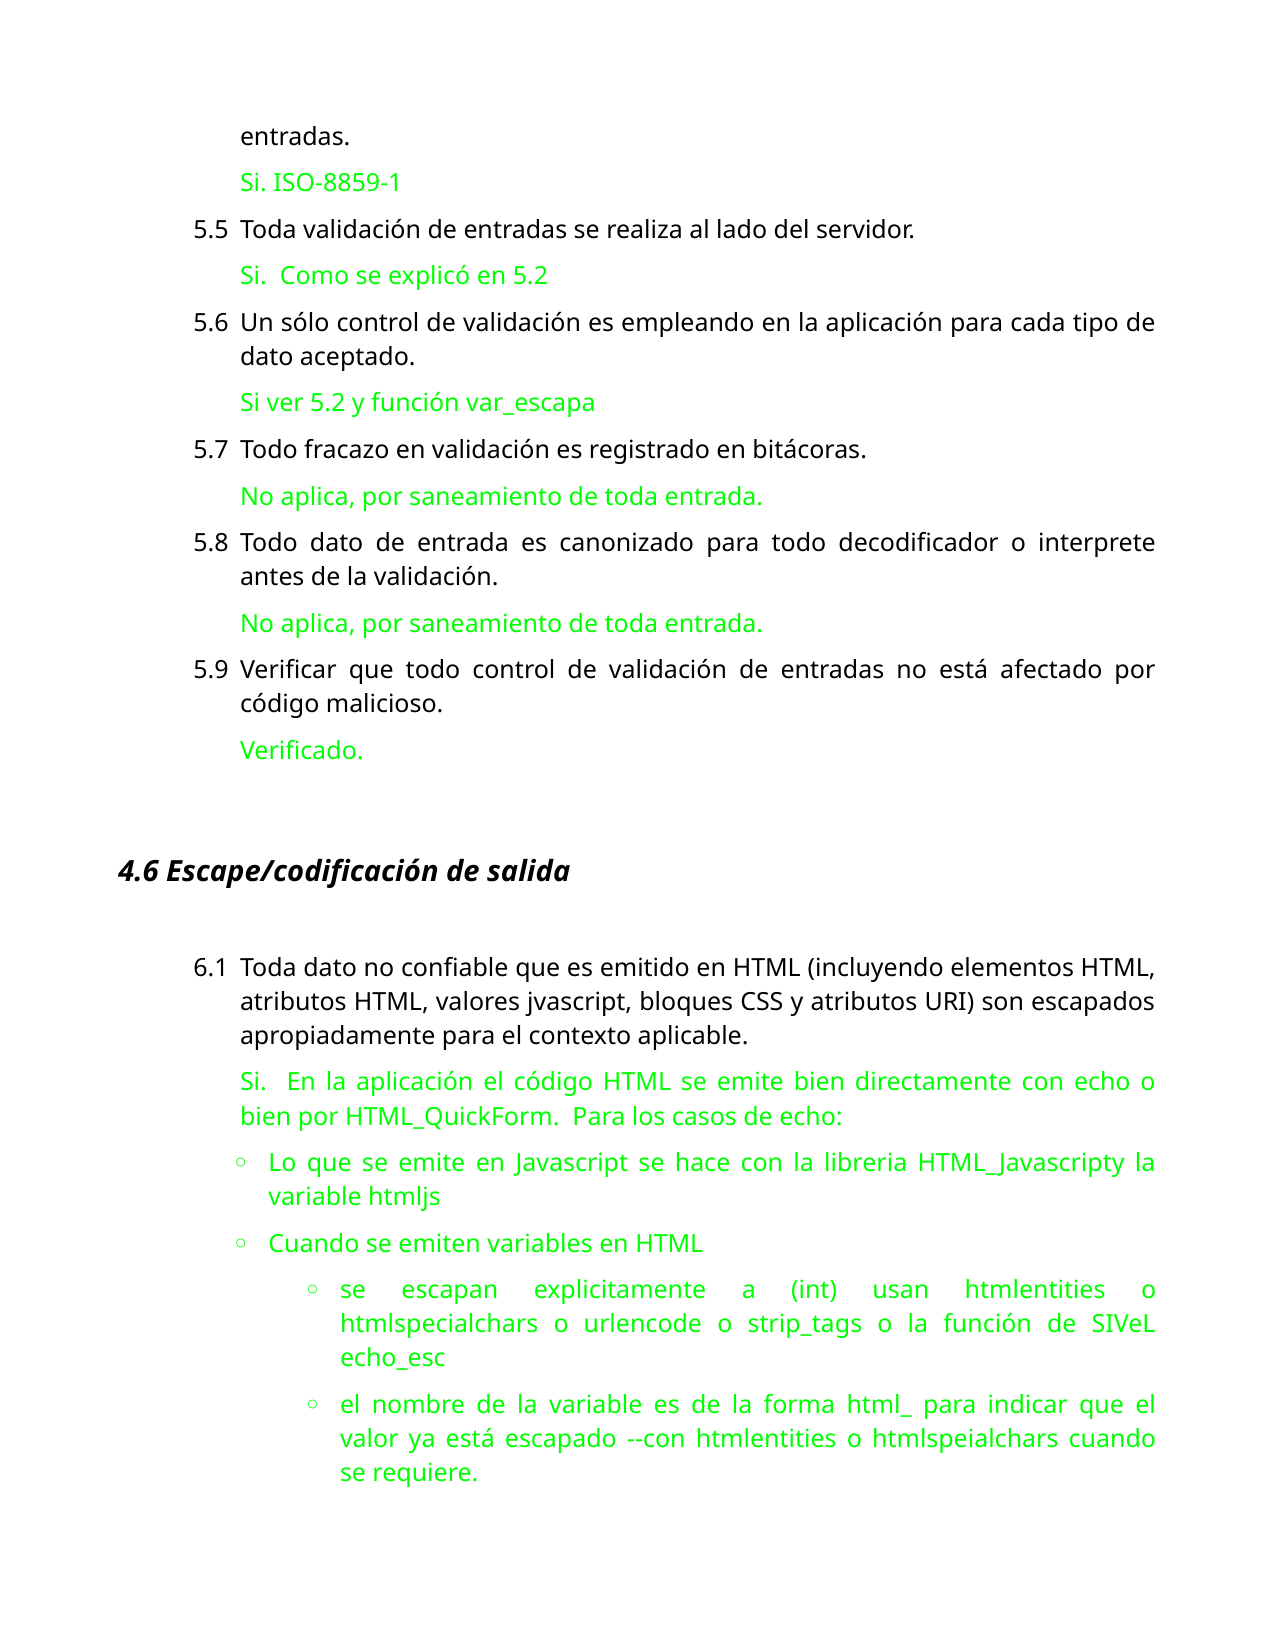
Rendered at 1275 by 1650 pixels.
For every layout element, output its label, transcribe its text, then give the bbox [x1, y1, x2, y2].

list Si. Como se explicó en 5.2 [193, 258, 1157, 292]
list Toda validación de entradas se realiza al lado del servidor. [193, 211, 1157, 245]
list entradas. [193, 118, 1157, 152]
list Verificar que todo control de validación de entradas no está afectado por código malicioso. [193, 652, 1157, 720]
list No aplica, por saneamiento de toda entrada. [193, 478, 1157, 512]
list Si ver 5.2 y función var_escapa [193, 385, 1157, 419]
list se escapan explicitamente a (int) usan htmlentities o htmlspecialchars o urlencode o strip_tags o la función de SIVeL echo_esc [302, 1272, 1157, 1374]
list Verificado. [193, 732, 1157, 767]
list Cuando se emiten variables en HTML [231, 1225, 1157, 1259]
list Lo que se emite en Javascript se hace con la libreria HTML_Javascripty la variable htmljs [231, 1145, 1157, 1213]
list Todo dato de entrada es canonizado para todo decodificador o interprete antes de la validación. [193, 525, 1157, 593]
list Si. ISO-8859-1 [193, 165, 1157, 199]
list el nombre de la variable es de la forma html_ para indicar que el valor ya está escapado --con htmlentities o htmlspeialchars cuando se requiere. [302, 1387, 1157, 1489]
subtitle 4.6 Escape/codificación de salida [118, 851, 1157, 890]
list Todo fracazo en validación es registrado en bitácoras. [193, 432, 1157, 466]
list Un sólo control de validación es empleando en la aplicación para cada tipo de dato aceptado. [193, 304, 1157, 372]
list Toda dato no confiable que es emitido en HTML (incluyendo elementos HTML, atributos HTML, valores jvascript, bloques CSS y atributos URI) son escapados apropiadamente para el contexto aplicable. [193, 949, 1157, 1052]
list No aplica, por saneamiento de toda entrada. [193, 605, 1157, 639]
list Si. En la aplicación el código HTML se emite bien directamente con echo o bien por HTML_QuickForm. Para los casos de echo: [193, 1064, 1157, 1132]
